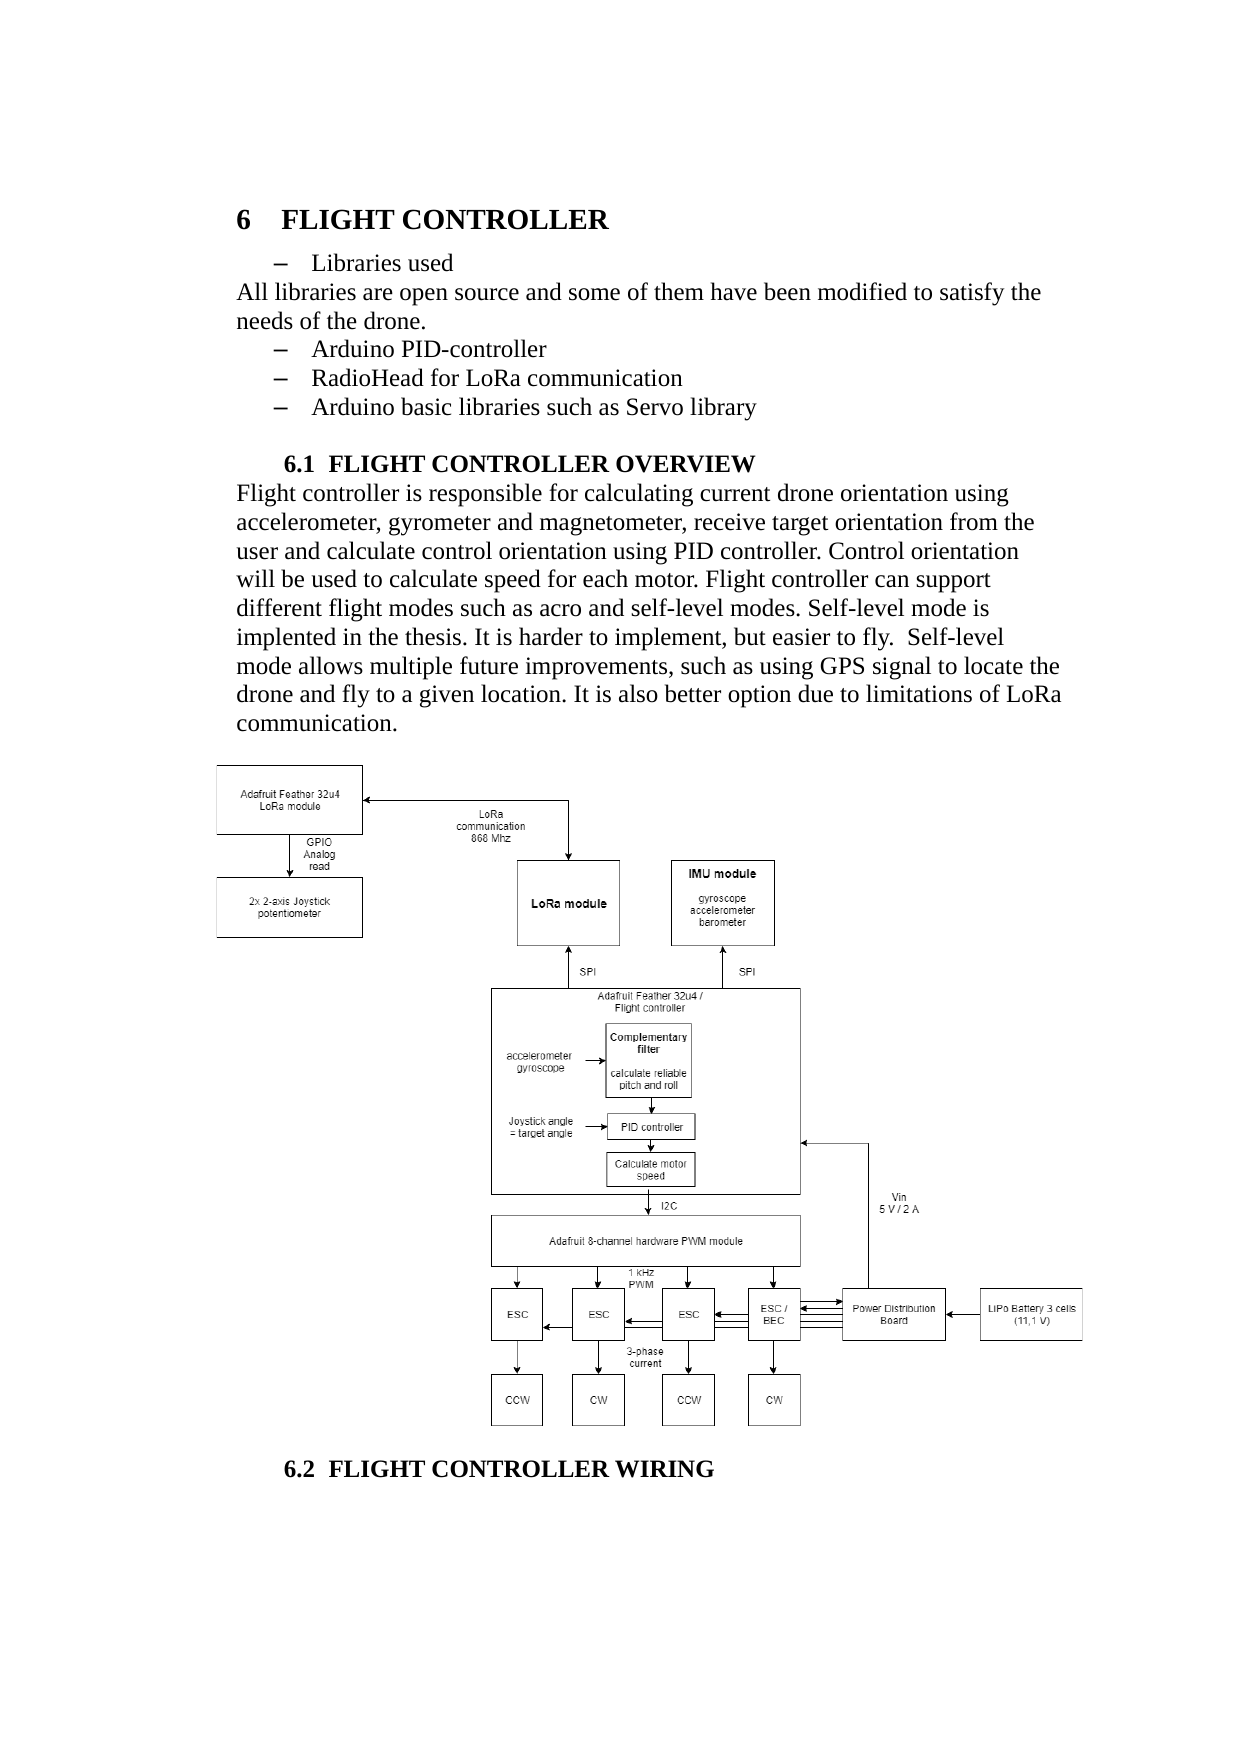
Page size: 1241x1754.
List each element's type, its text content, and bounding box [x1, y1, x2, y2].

text All libraries are open source and some of them have been modified to satisfy the needs of the drone. [236, 277, 1063, 334]
subtitle Flight controller Overview [283, 449, 1063, 478]
subtitle Flight controller wiring [283, 1454, 1063, 1483]
picture [216, 765, 1083, 1426]
list Libraries used [274, 248, 1063, 277]
list RadioHead for LoRa communication [274, 363, 1063, 392]
subtitle flight controller [236, 202, 1063, 236]
text Flight controller is responsible for calculating current drone orientation using accelerometer, gyrometer and magnetometer, receive target orientation from the user and calculate control orientation using PID controller. Control orientation will be used to calculate speed for each motor. Flight controller can support different flight modes such as acro and self-level modes. Self-level mode is implented in the thesis. It is harder to implement, but easier to fly. Self-level mode allows multiple future improvements, such as using GPS signal to locate the drone and fly to a given location. It is also better option due to limitations of LoRa communication. [236, 478, 1063, 737]
list Arduino basic libraries such as Servo library [274, 392, 1063, 421]
list Arduino PID-controller [274, 334, 1063, 363]
